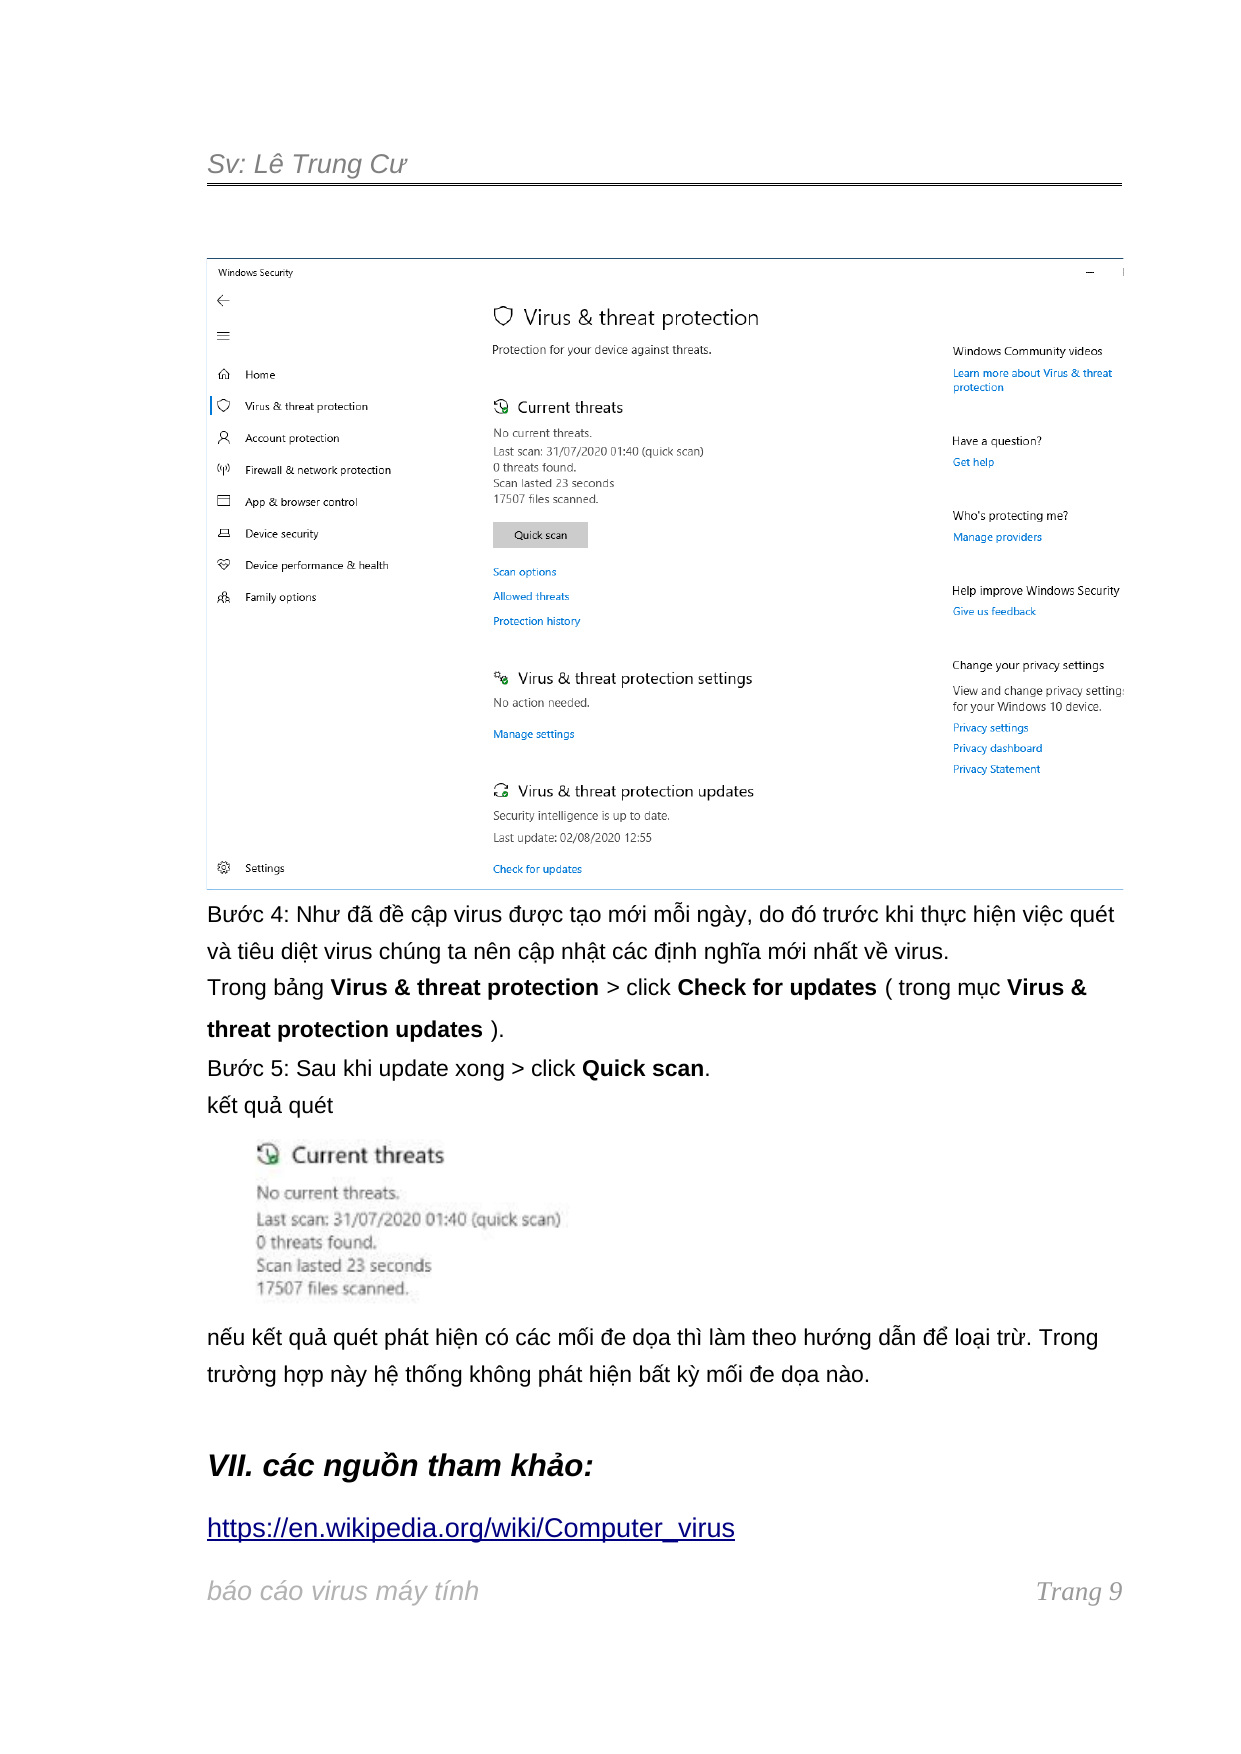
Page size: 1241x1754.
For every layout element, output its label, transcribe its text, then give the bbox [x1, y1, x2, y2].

text https://en.wikipedia.org/wiki/Computer_virus [207, 1512, 1122, 1543]
text Bước 4: Như đã đề cập virus được tạo mới mỗi ngày, do đó trước khi thực hiện việc quét và tiêu diệt virus chúng ta nên cập nhật các định nghĩa mới nhất về virus. [207, 901, 1122, 964]
text kết quả quét [207, 1092, 1122, 1118]
subtitle VII. các nguồn tham khảo: [207, 1447, 1122, 1483]
text Trong bảng Virus & threat protection > click Check for updates ( trong mục Virus & threat protection updates ). [207, 974, 1122, 1043]
text nếu kết quả quét phát hiện có các mối đe dọa thì làm theo hướng dẫn để loại trừ. Trong trường hợp này hệ thống không phát hiện bất kỳ mối đe dọa nào. [207, 1324, 1122, 1387]
text Bước 5: Sau khi update xong > click Quick scan. [207, 1055, 1122, 1082]
picture [206, 258, 1124, 890]
picture [206, 1128, 659, 1313]
